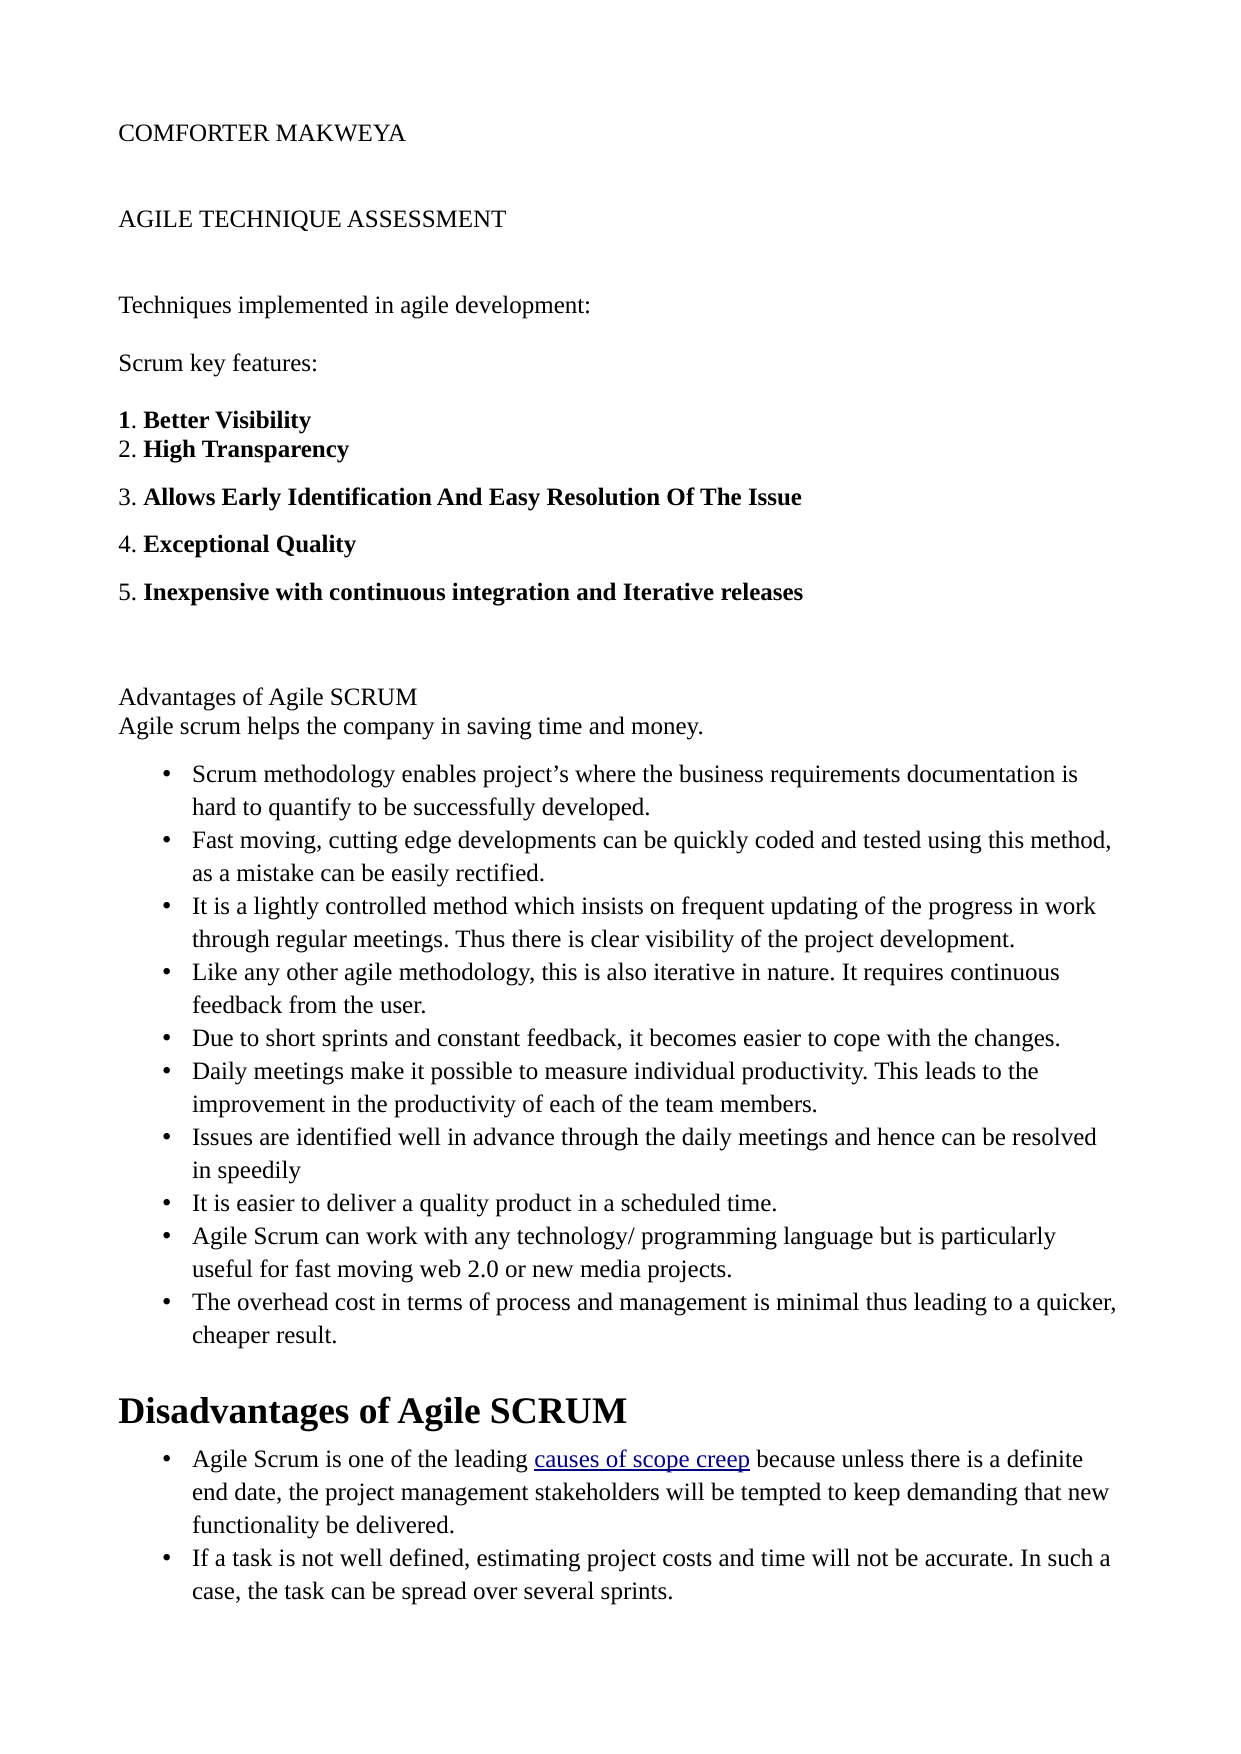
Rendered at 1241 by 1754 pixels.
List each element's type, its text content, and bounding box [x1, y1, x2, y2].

text AGILE TECHNIQUE ASSESSMENT [118, 204, 1122, 233]
text Techniques implemented in agile development: [118, 291, 1122, 319]
list Agile Scrum is one of the leading causes of scope creep because unless there is a definite end date, the project management stakeholders will be tempted to keep demanding that new functionality be delivered. [162, 1444, 1122, 1539]
text 4. Exceptional Quality [118, 529, 1122, 558]
text Scrum key features: [118, 348, 1122, 377]
list It is a lightly controlled method which insists on frequent updating of the progress in work through regular meetings. Thus there is clear visibility of the project development. [162, 891, 1122, 952]
list If a task is not well defined, estimating project costs and time will not be accurate. In such a case, the task can be spread over several sprints. [162, 1543, 1122, 1605]
text Advantages of Agile SCRUM [118, 682, 1122, 711]
list Issues are identified well in advance through the daily meetings and hence can be resolved in speedily [162, 1122, 1122, 1184]
text 5. Inexpensive with continuous integration and Iterative releases [118, 577, 1122, 606]
text COMFORTER MAKWEYA [118, 118, 1122, 147]
list Like any other agile methodology, this is also iterative in nature. It requires continuous feedback from the user. [162, 957, 1122, 1018]
text 3. Allows Early Identification And Easy Resolution Of The Issue [118, 482, 1122, 511]
list Due to short sprints and constant feedback, it becomes easier to cope with the changes. [162, 1023, 1122, 1052]
list Fast moving, cutting edge developments can be quickly coded and tested using this method, as a mistake can be easily rectified. [162, 825, 1122, 886]
list Agile Scrum can work with any technology/ programming language but is particularly useful for fast moving web 2.0 or new media projects. [162, 1221, 1122, 1283]
list Scrum methodology enables project’s where the business requirements documentation is hard to quantify to be successfully developed. [162, 759, 1122, 820]
list The overhead cost in terms of process and management is minimal thus leading to a quicker, cheaper result. [162, 1287, 1122, 1349]
text 1. Better Visibility [118, 406, 1122, 434]
subtitle Disadvantages of Agile SCRUM [118, 1388, 1122, 1432]
list Daily meetings make it possible to measure individual productivity. This leads to the improvement in the productivity of each of the team members. [162, 1056, 1122, 1118]
text Agile scrum helps the company in saving time and money. [118, 711, 1122, 740]
text 2. High Transparency [118, 434, 1122, 463]
list It is easier to deliver a quality product in a scheduled time. [162, 1188, 1122, 1217]
